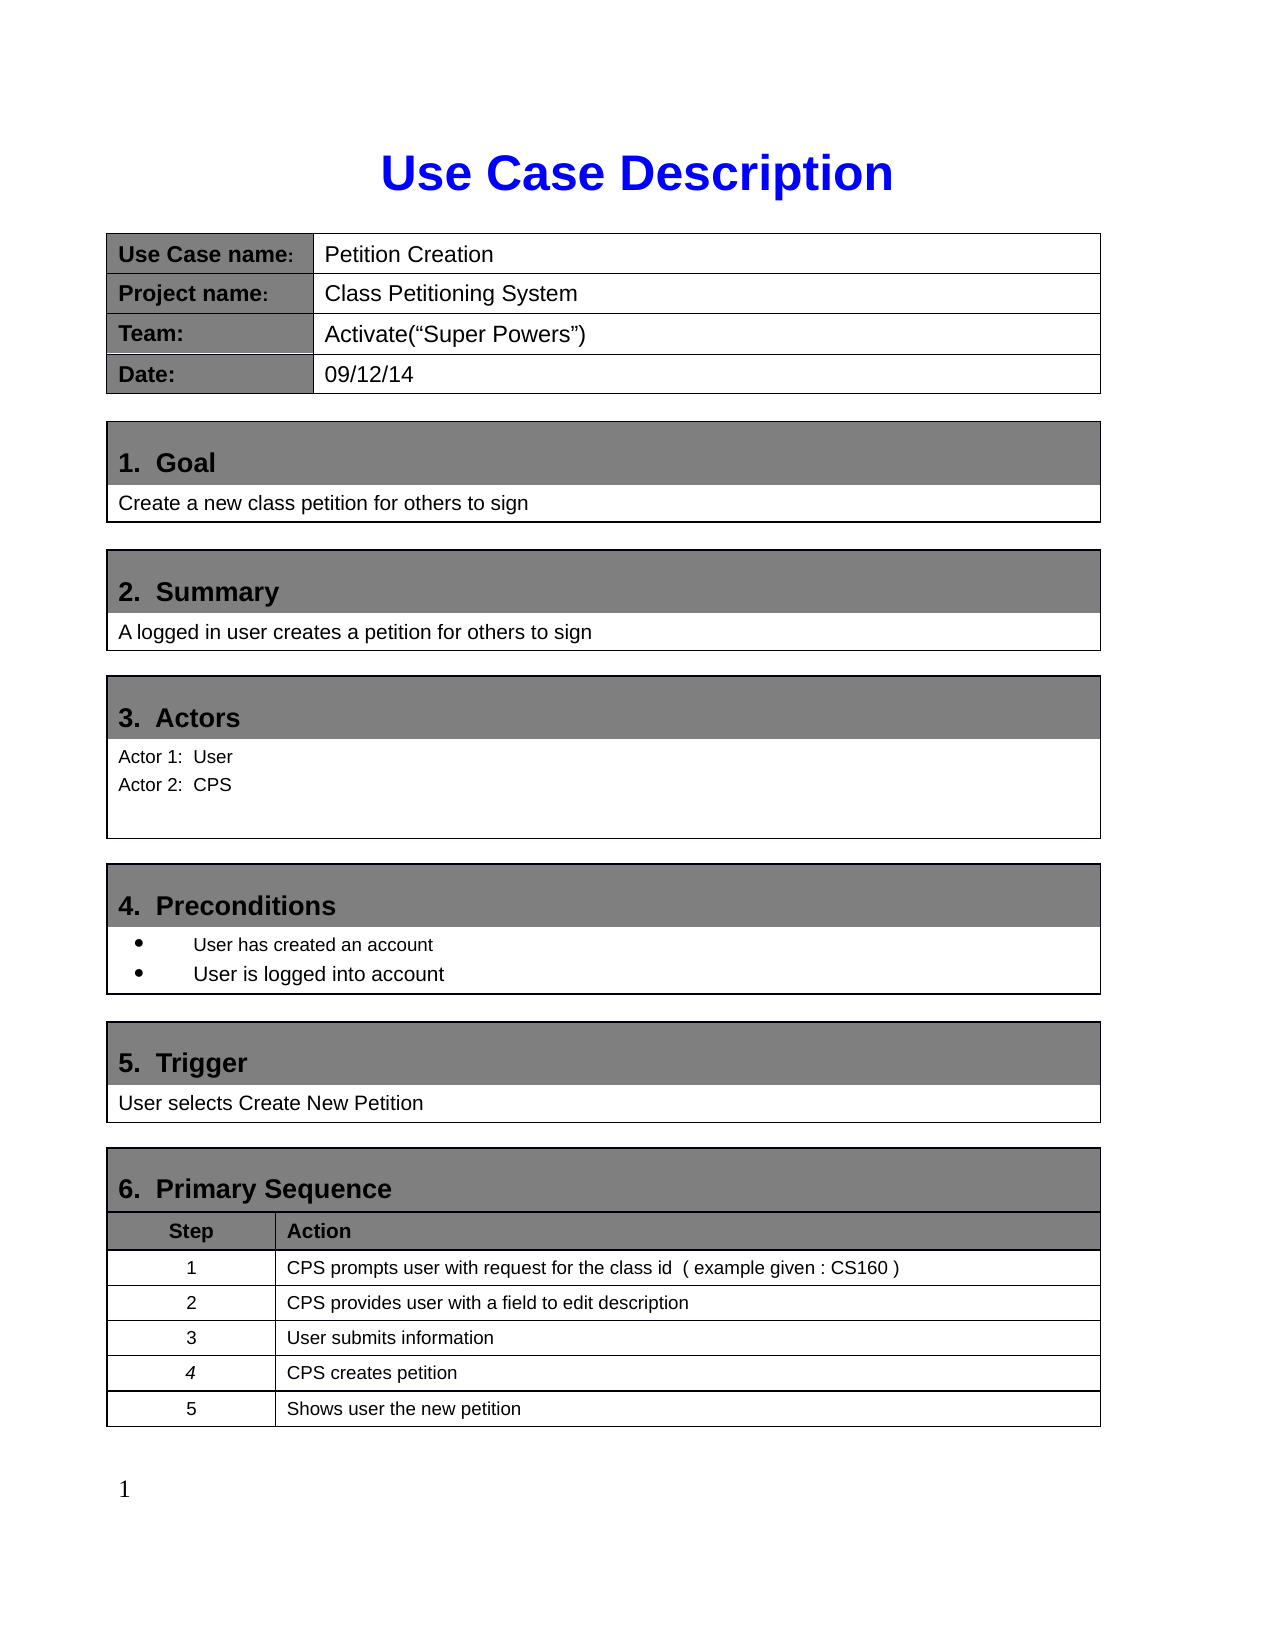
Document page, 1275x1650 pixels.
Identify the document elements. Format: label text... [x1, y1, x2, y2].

table_cell User selects Create New Petition [108, 1085, 1100, 1121]
table_cell Action [276, 1213, 1100, 1249]
table_cell 2 [108, 1286, 275, 1320]
table_cell User has created an account User is logged into account [108, 927, 1100, 993]
table_cell 3 [108, 1321, 275, 1355]
table_cell Actor 1: User Actor 2: CPS [108, 739, 1100, 838]
table_cell 4 [108, 1356, 275, 1390]
table_header Petition Creation [314, 234, 1100, 273]
table_cell CPS prompts user with request for the class id ( example given : CS160 ) [276, 1251, 1100, 1285]
table_header 3. Actors [108, 677, 1100, 739]
table_cell User submits information [276, 1321, 1100, 1355]
table_header 1. Goal [108, 422, 1100, 485]
table_header 4. Preconditions [108, 865, 1100, 927]
subtitle Use Case Description [118, 143, 1157, 201]
table_header 6. Primary Sequence [108, 1149, 1100, 1211]
table_cell Activate(“Super Powers”) [314, 314, 1100, 353]
table_header Use Case name: [107, 234, 313, 273]
table_cell 09/12/14 [314, 355, 1100, 393]
table_cell Project name: [107, 274, 313, 313]
table_header 2. Summary [108, 551, 1100, 613]
table_cell Step [108, 1213, 275, 1249]
table_cell Create a new class petition for others to sign [108, 485, 1100, 521]
table_cell CPS creates petition [276, 1356, 1100, 1390]
table_cell Shows user the new petition [276, 1392, 1100, 1426]
table_cell Date: [107, 355, 313, 393]
table_cell 5 [108, 1392, 275, 1426]
table_cell CPS provides user with a field to edit description [276, 1286, 1100, 1320]
table_cell Team: [107, 314, 313, 353]
table_cell A logged in user creates a petition for others to sign [108, 613, 1100, 650]
table_header 5. Trigger [108, 1023, 1100, 1085]
table_cell Class Petitioning System [314, 274, 1100, 313]
table_cell 1 [108, 1251, 275, 1285]
